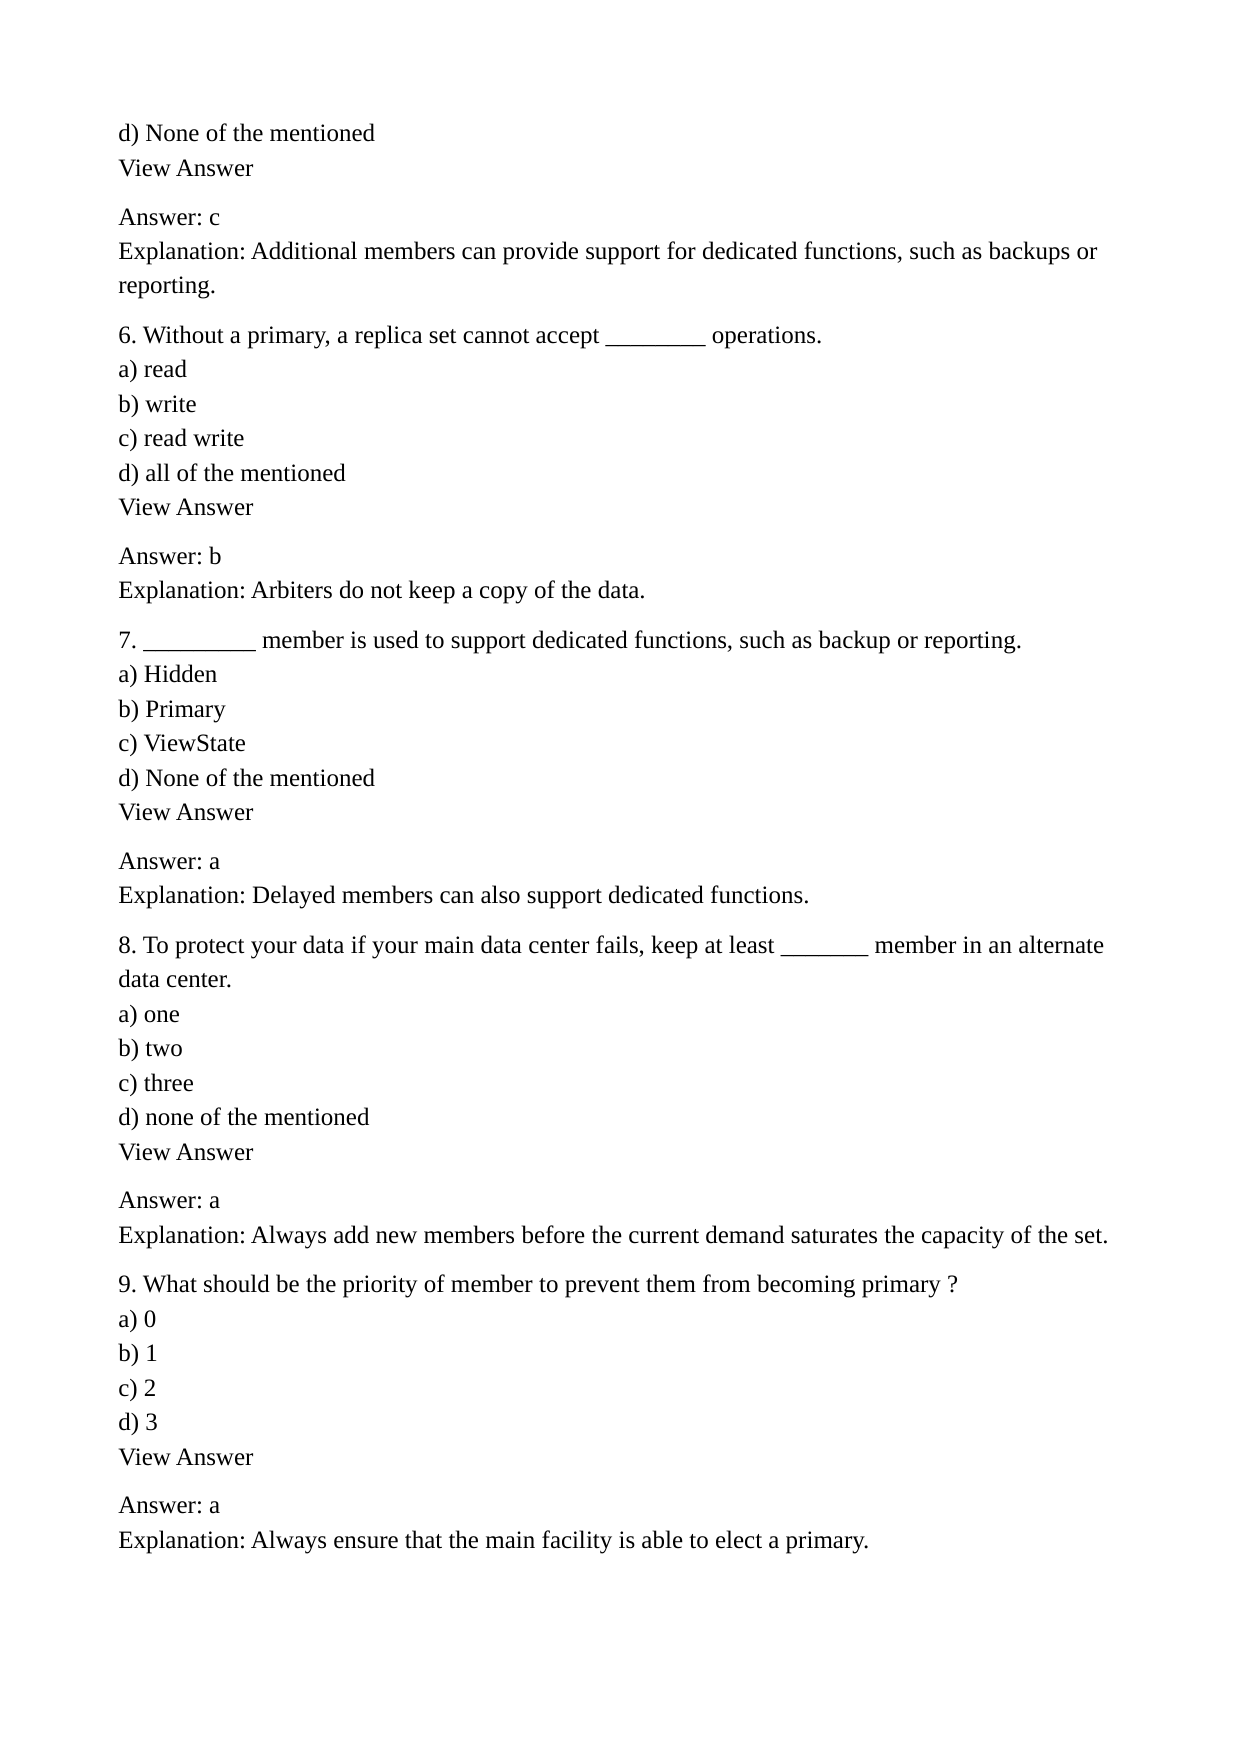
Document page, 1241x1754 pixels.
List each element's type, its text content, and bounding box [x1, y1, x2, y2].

text 6. Without a primary, a replica set cannot accept ________ operations. a) read b) write c) read write d) all of the mentioned View Answer [118, 320, 1122, 521]
text Answer: a Explanation: Always ensure that the main facility is able to elect a primary. [118, 1491, 1122, 1554]
text Answer: b Explanation: Arbiters do not keep a copy of the data. [118, 541, 1122, 604]
text 7. _________ member is used to support dedicated functions, such as backup or reporting. a) Hidden b) Primary c) ViewState d) None of the mentioned View Answer [118, 625, 1122, 826]
text Answer: a Explanation: Delayed members can also support dedicated functions. [118, 846, 1122, 909]
text d) None of the mentioned View Answer [118, 118, 1122, 181]
text Answer: c Explanation: Additional members can provide support for dedicated functions, such as backups or reporting. [118, 202, 1122, 299]
text 9. What should be the priority of member to prevent them from becoming primary ? a) 0 b) 1 c) 2 d) 3 View Answer [118, 1269, 1122, 1470]
text Answer: a Explanation: Always add new members before the current demand saturates the capacity of the set. [118, 1186, 1122, 1249]
text 8. To protect your data if your main data center fails, keep at least _______ member in an alternate data center. a) one b) two c) three d) none of the mentioned View Answer [118, 930, 1122, 1165]
